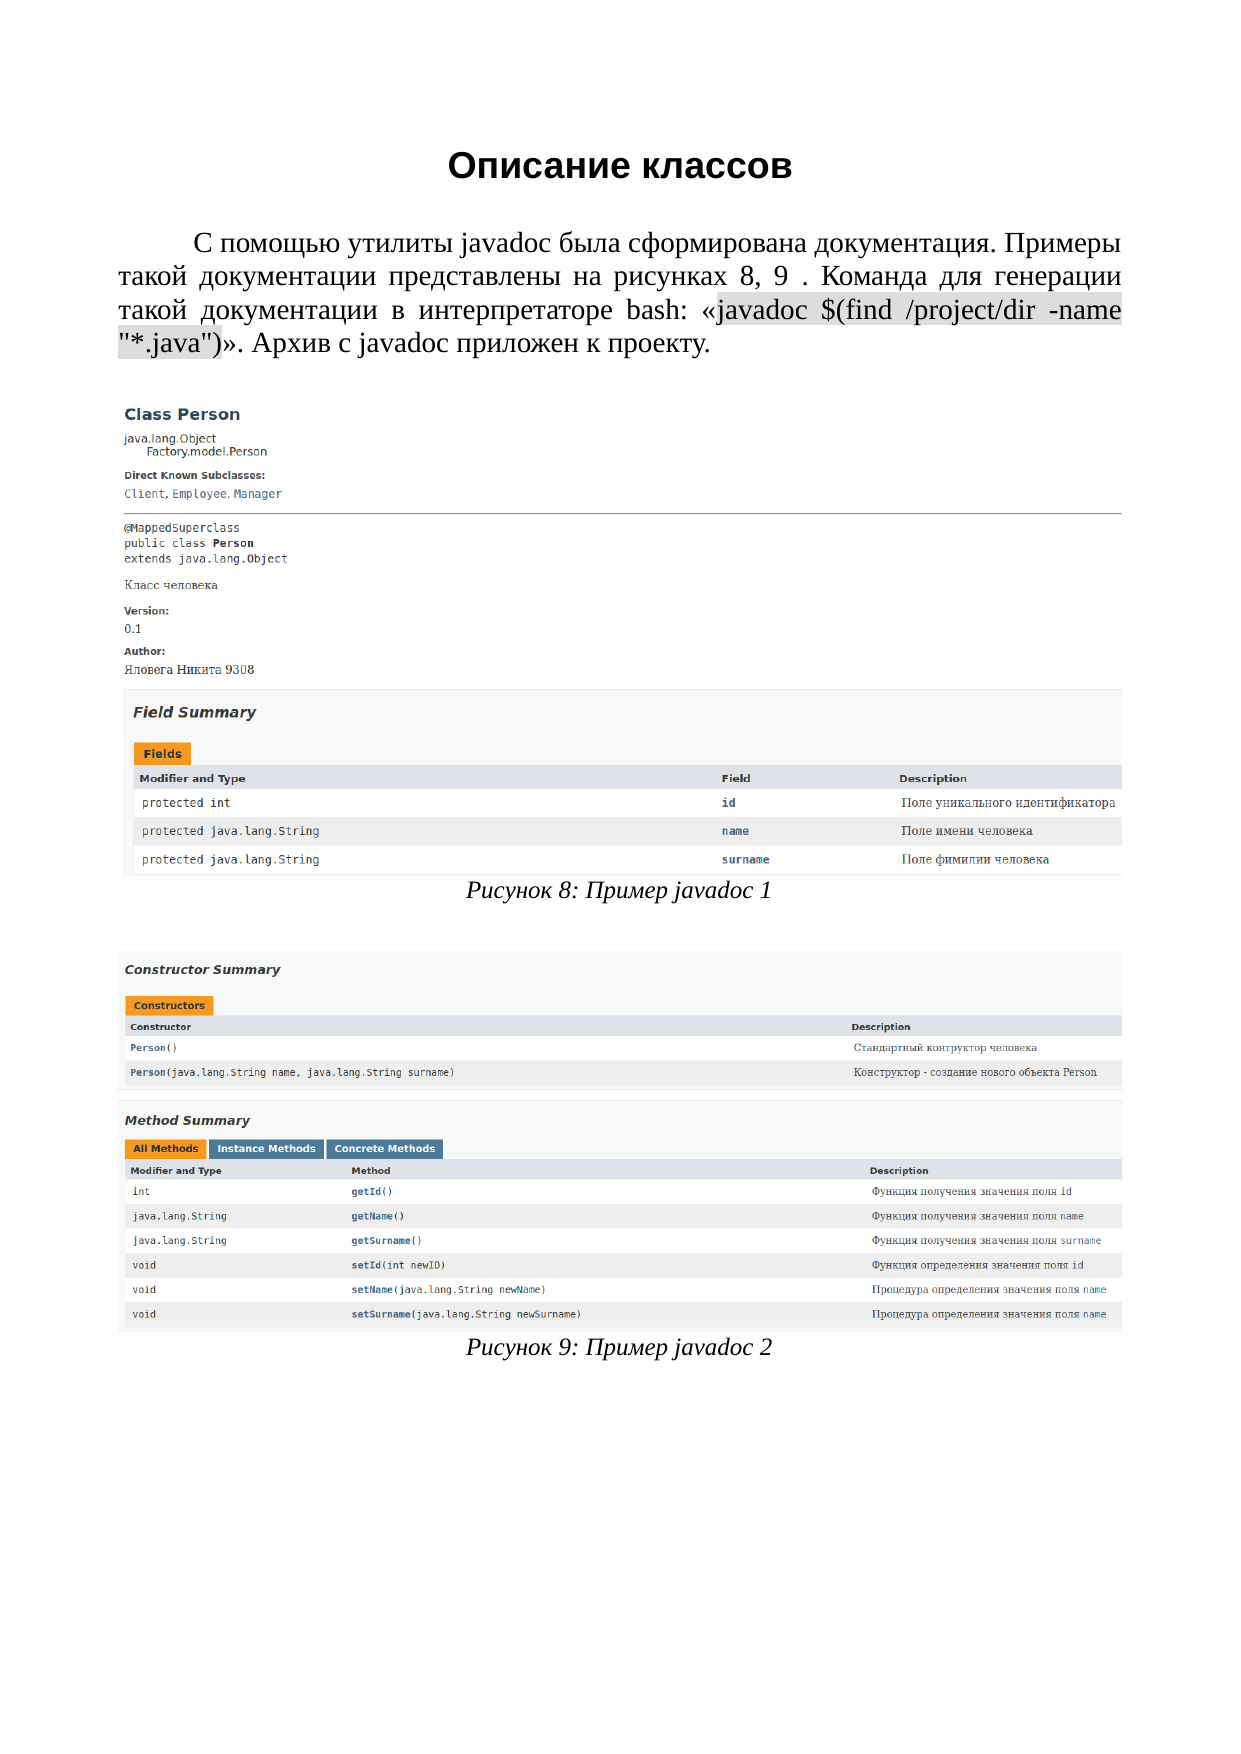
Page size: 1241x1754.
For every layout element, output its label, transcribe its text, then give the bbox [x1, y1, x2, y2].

picture [118, 405, 1123, 876]
text Рисунок 9: Пример javadoc 2 [118, 1332, 1122, 1360]
text Рисунок 8: Пример javadoc 1 [118, 876, 1122, 904]
text С помощью утилиты javadoc была сформирована документация. Примеры такой документации представлены на рисунках 8, 9 . Команда для генерации такой документации в интерпретаторе bash: «javadoc $(find /project/dir -name "*.java")». Архив с javadoc приложен к проекту. [118, 225, 1122, 359]
picture [118, 950, 1123, 1332]
subtitle Описание классов [118, 143, 1122, 186]
